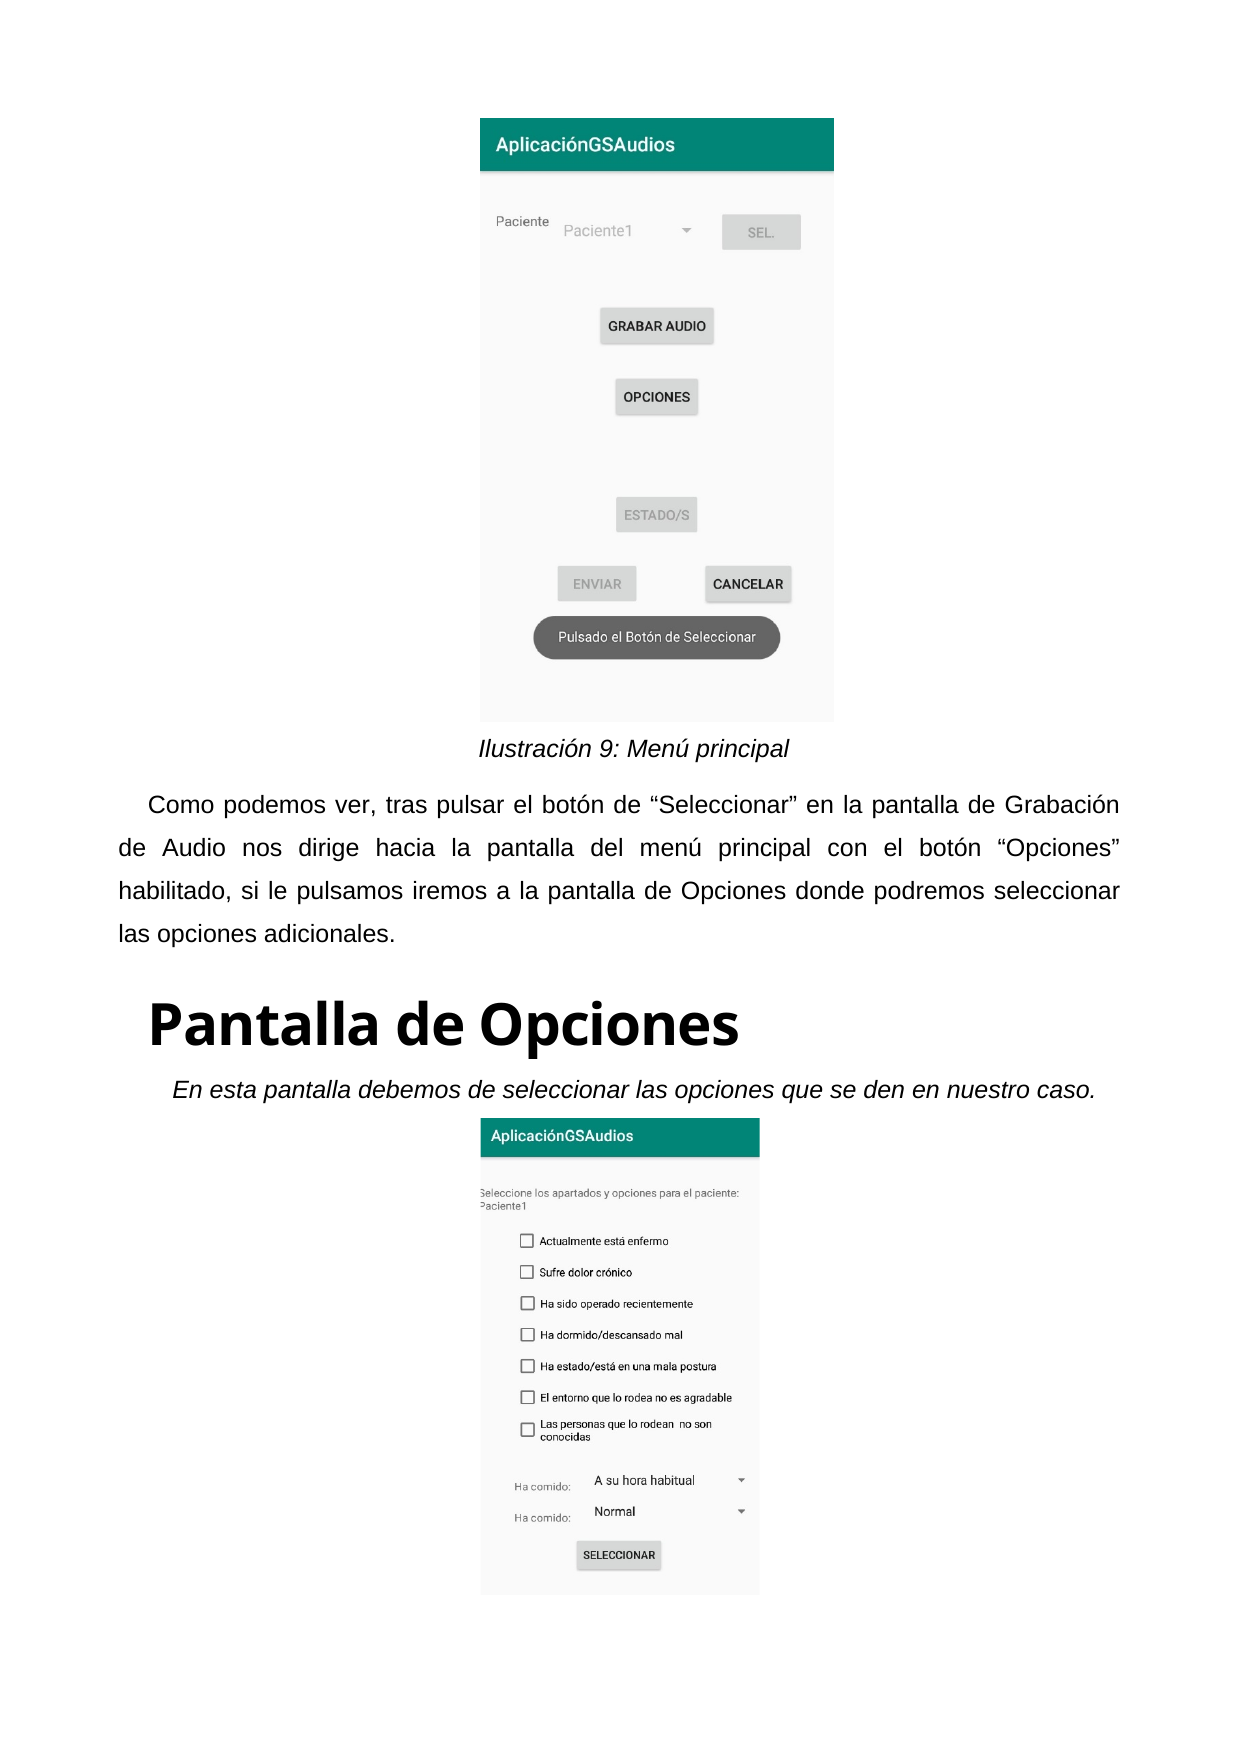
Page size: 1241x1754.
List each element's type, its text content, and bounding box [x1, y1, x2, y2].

subtitle Pantalla de Opciones [118, 983, 1122, 1062]
text En esta pantalla debemos de seleccionar las opciones que se den en nuestro caso. [118, 1075, 1122, 1595]
picture [480, 1118, 760, 1595]
text Ilustración 9: Menú principal [118, 734, 1122, 763]
text Como podemos ver, tras pulsar el botón de “Seleccionar” en la pantalla de Grabación de Audio nos dirige hacia la pantalla del menú principal con el botón “Opciones” habilitado, si le pulsamos iremos a la pantalla de Opciones donde podremos seleccionar las opciones adicionales. [118, 789, 1122, 948]
picture [480, 118, 834, 722]
